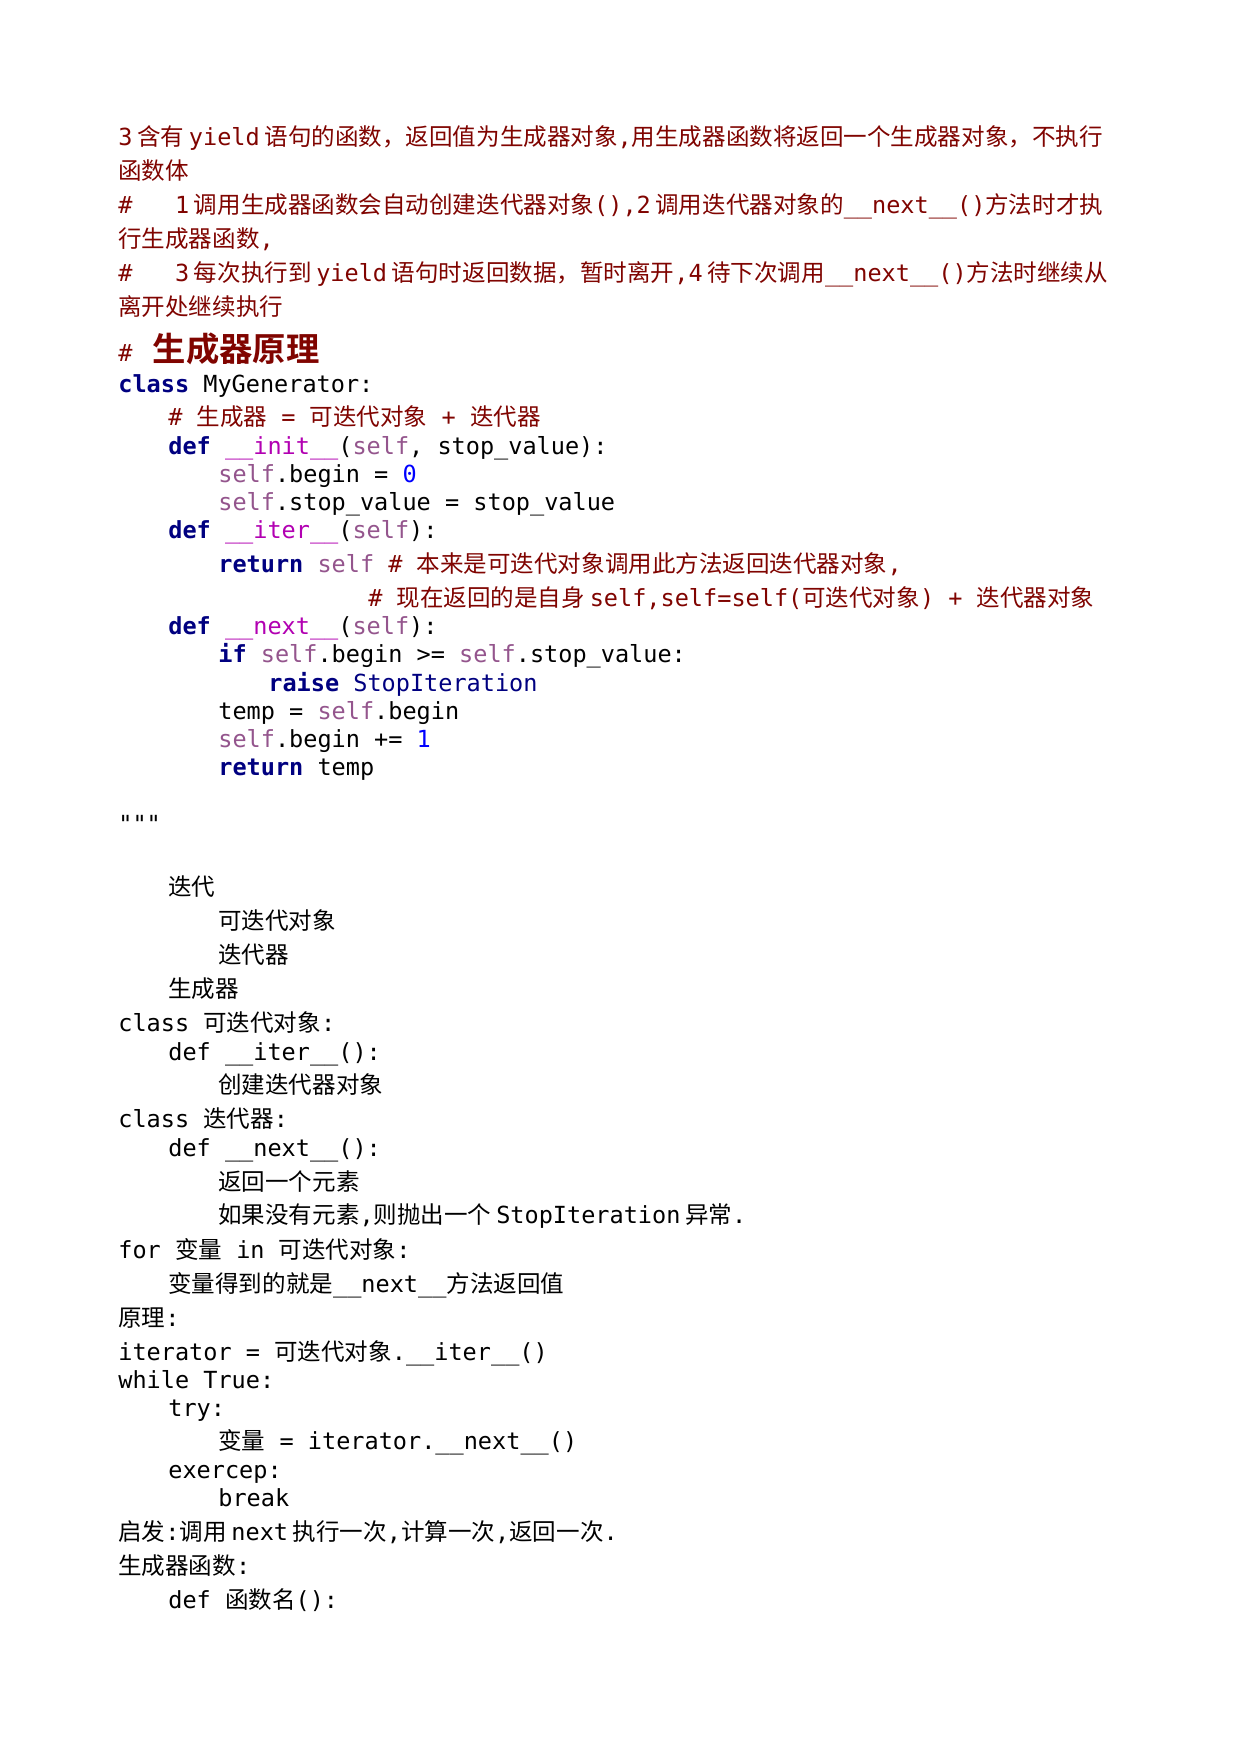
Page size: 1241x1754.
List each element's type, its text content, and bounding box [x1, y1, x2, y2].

text 变量得到的就是__next__方法返回值 [118, 1265, 1122, 1299]
text 迭代器 [118, 936, 1122, 970]
text def __init__(self, stop_value): [118, 432, 1122, 460]
text 如果没有元素,则抛出一个StopIteration异常. [118, 1197, 1122, 1231]
text for 变量 in 可迭代对象: [118, 1231, 1122, 1265]
text def __iter__(): [118, 1038, 1122, 1066]
text try: [118, 1394, 1122, 1422]
text # 1调用生成器函数会自动创建迭代器对象(),2调用迭代器对象的__next__()方法时才执行生成器函数, [118, 186, 1122, 254]
text return temp [118, 753, 1122, 782]
text self.begin += 1 [118, 725, 1122, 753]
text 原理: [118, 1299, 1122, 1333]
text 创建迭代器对象 [118, 1066, 1122, 1100]
text 启发:调用next执行一次,计算一次,返回一次. [118, 1513, 1122, 1547]
text class MyGenerator: [118, 371, 1122, 398]
text 变量 = iterator.__next__() [118, 1422, 1122, 1457]
text """ [118, 811, 1122, 838]
text iterator = 可迭代对象.__iter__() [118, 1333, 1122, 1367]
text # 现在返回的是自身self,self=self(可迭代对象) + 迭代器对象 [118, 579, 1122, 613]
text 生成器函数: [118, 1547, 1122, 1581]
text def __next__(): [118, 1134, 1122, 1163]
text self.stop_value = stop_value [118, 488, 1122, 517]
text # 3每次执行到yield语句时返回数据，暂时离开,4待下次调用__next__()方法时继续从离开处继续执行 [118, 254, 1122, 322]
text # 生成器原理 [118, 322, 1122, 371]
text 3含有yield语句的函数，返回值为生成器对象,用生成器函数将返回一个生成器对象，不执行函数体 [118, 118, 1122, 186]
text if self.begin >= self.stop_value: [118, 641, 1122, 669]
text 返回一个元素 [118, 1163, 1122, 1197]
text 生成器 [118, 970, 1122, 1004]
text class 迭代器: [118, 1100, 1122, 1134]
text return self # 本来是可迭代对象调用此方法返回迭代器对象, [118, 545, 1122, 579]
text break [118, 1485, 1122, 1513]
text def 函数名(): [118, 1581, 1122, 1615]
text temp = self.begin [118, 697, 1122, 725]
text def __next__(self): [118, 613, 1122, 641]
text exercep: [118, 1457, 1122, 1485]
text 可迭代对象 [118, 902, 1122, 936]
text while True: [118, 1367, 1122, 1394]
text self.begin = 0 [118, 460, 1122, 488]
text # 生成器 = 可迭代对象 + 迭代器 [118, 398, 1122, 432]
text 迭代 [118, 868, 1122, 902]
text class 可迭代对象: [118, 1004, 1122, 1038]
text def __iter__(self): [118, 517, 1122, 545]
text raise StopIteration [118, 669, 1122, 697]
